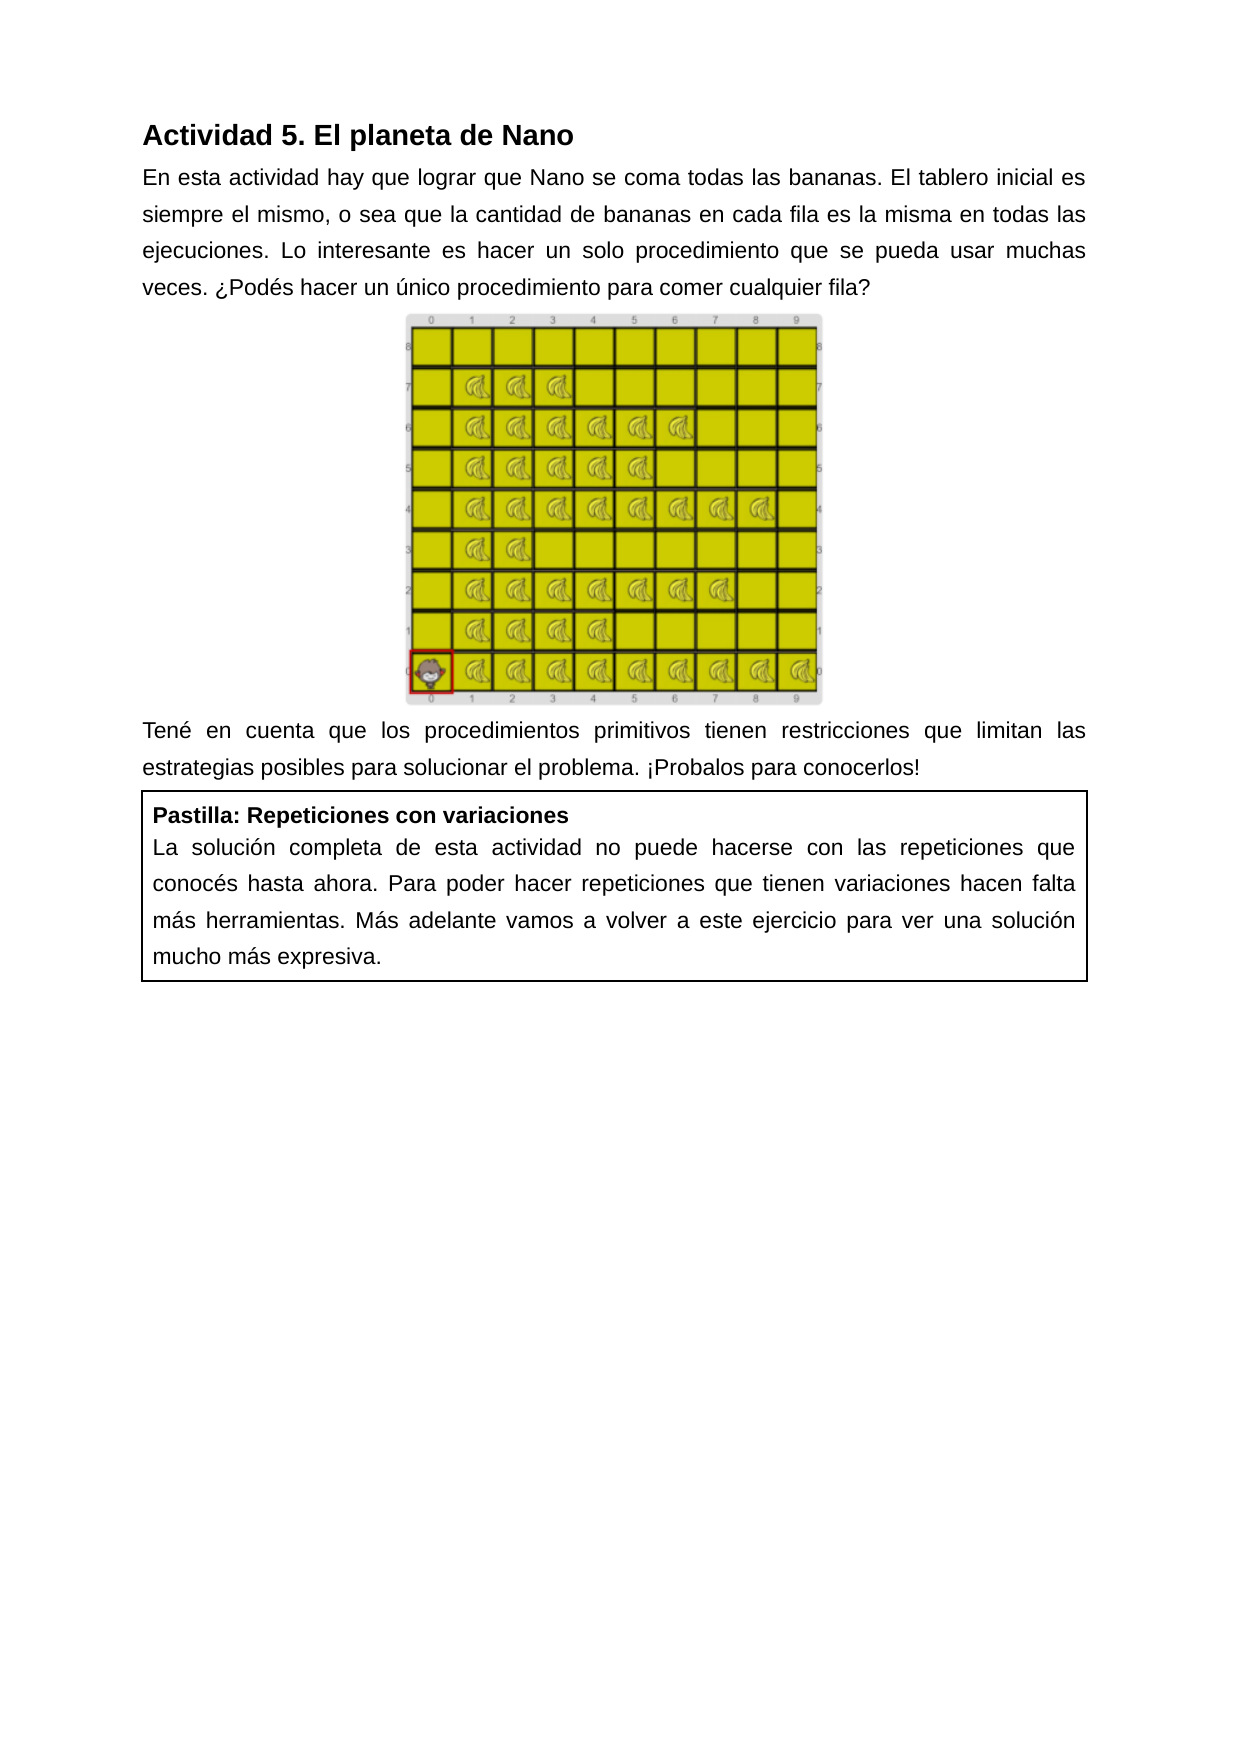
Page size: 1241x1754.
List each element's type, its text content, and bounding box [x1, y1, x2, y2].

text En esta actividad hay que lograr que Nano se coma todas las bananas. El tablero inicial es siempre el mismo, o sea que la cantidad de bananas en cada fila es la misma en todas las ejecuciones. Lo interesante es hacer un solo procedimiento que se pueda usar muchas veces. ¿Podés hacer un único procedimiento para comer cualquier fila? [142, 164, 1087, 300]
text Actividad 5. El planeta de Nano [142, 118, 1087, 152]
text Tené en cuenta que los procedimientos primitivos tienen restricciones que limitan las estrategias posibles para solucionar el problema. ¡Probalos para conocerlos! [142, 717, 1087, 780]
table_header Pastilla: Repeticiones con variaciones La solución completa de esta actividad no puede hacerse con las repeticiones que conocés hasta ahora. Para poder hacer repeticiones que tienen variaciones hacen falta más herramientas. Más adelante vamos a volver a este ejercicio para ver una solución mucho más expresiva. [143, 792, 1086, 980]
picture [402, 309, 827, 708]
